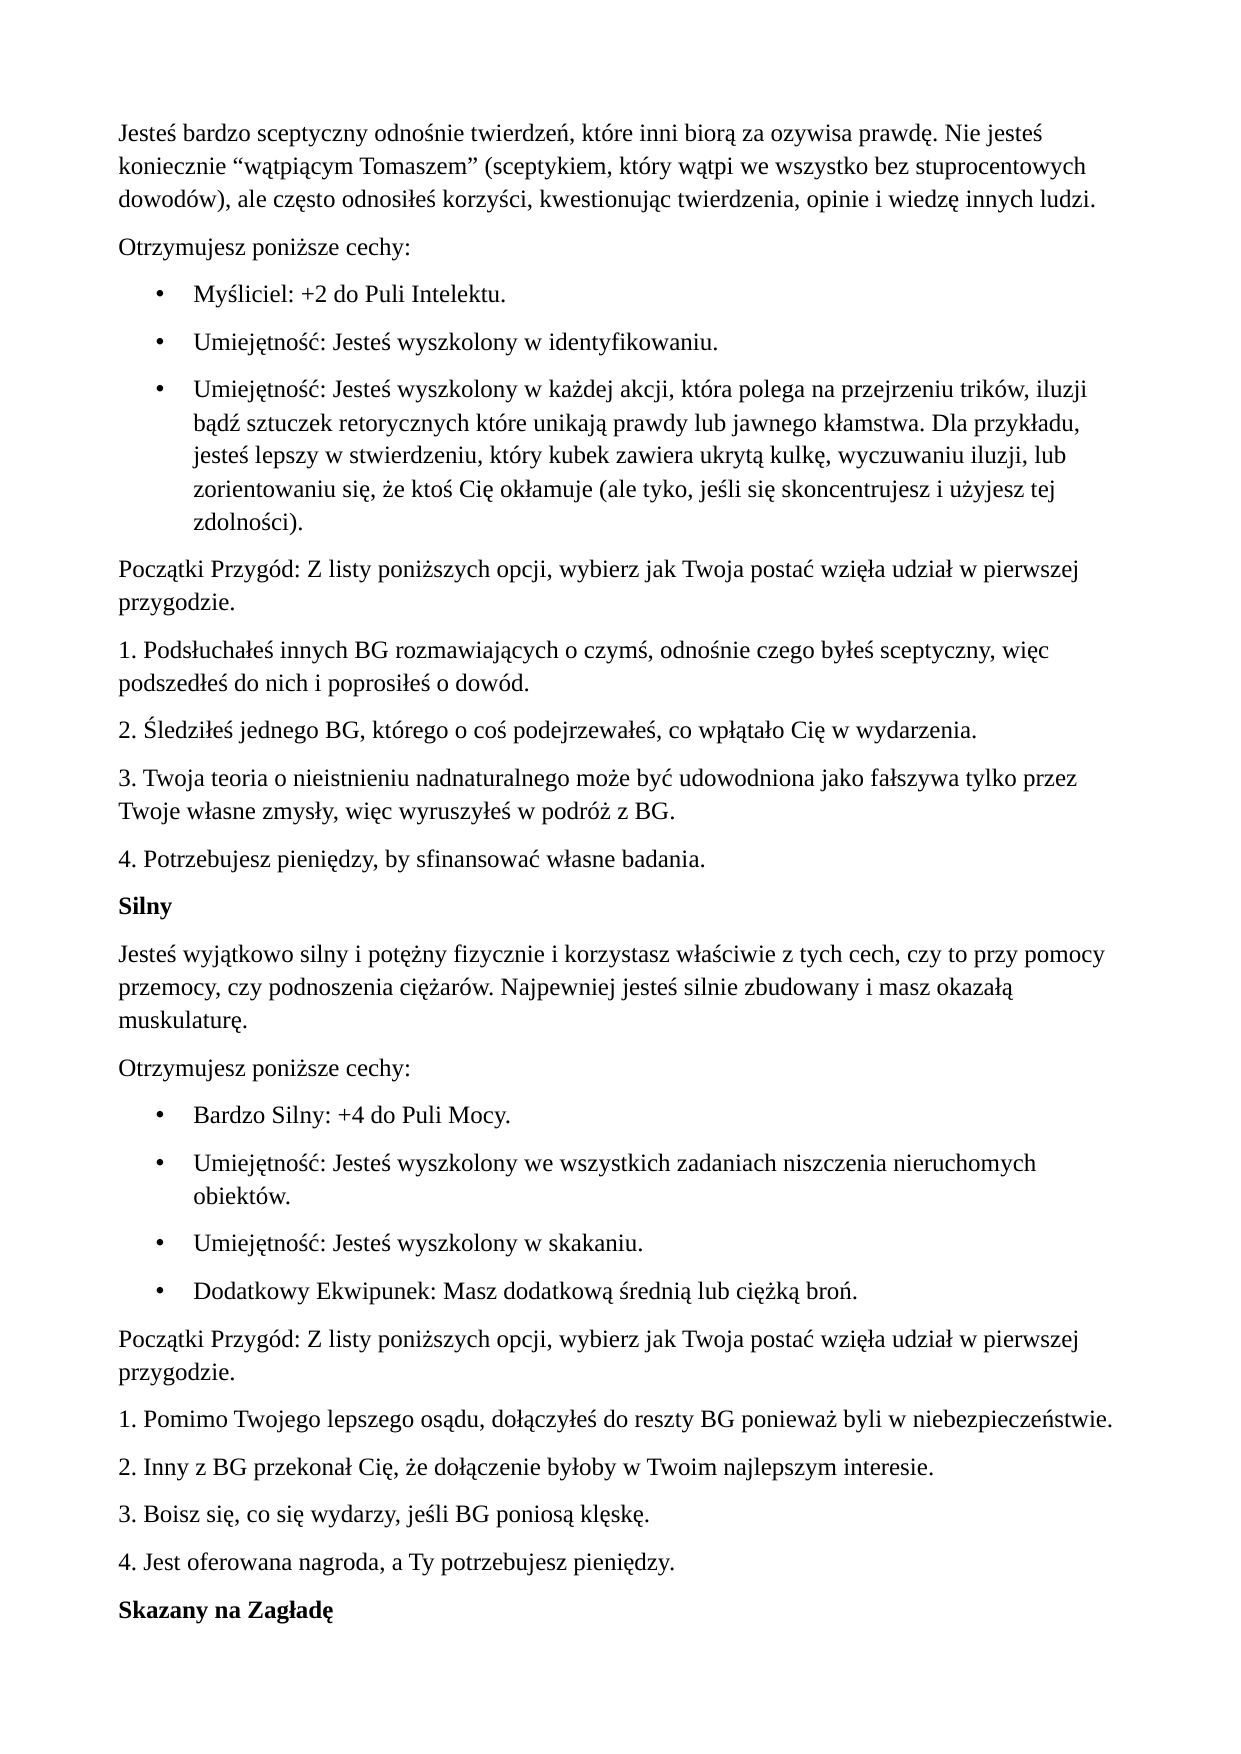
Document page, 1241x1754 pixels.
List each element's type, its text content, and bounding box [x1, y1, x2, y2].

list Umiejętność: Jesteś wyszkolony w skakaniu. [156, 1228, 1122, 1257]
text 3. Boisz się, co się wydarzy, jeśli BG poniosą klęskę. [118, 1499, 1122, 1528]
text Skazany na Zagładę [118, 1595, 1122, 1623]
list Myśliciel: +2 do Puli Intelektu. [156, 279, 1122, 308]
list Umiejętność: Jesteś wyszkolony we wszystkich zadaniach niszczenia nieruchomych obiektów. [156, 1148, 1122, 1209]
text 1. Pomimo Twojego lepszego osądu, dołączyłeś do reszty BG ponieważ byli w niebezpieczeństwie. [118, 1404, 1122, 1433]
text 3. Twoja teoria o nieistnieniu nadnaturalnego może być udowodniona jako fałszywa tylko przez Twoje własne zmysły, więc wyruszyłeś w podróż z BG. [118, 763, 1122, 825]
text 4. Potrzebujesz pieniędzy, by sfinansować własne badania. [118, 844, 1122, 872]
list Dodatkowy Ekwipunek: Masz dodatkową średnią lub ciężką broń. [156, 1276, 1122, 1305]
list Bardzo Silny: +4 do Puli Mocy. [156, 1100, 1122, 1129]
text 2. Inny z BG przekonał Cię, że dołączenie byłoby w Twoim najlepszym interesie. [118, 1452, 1122, 1481]
text 2. Śledziłeś jednego BG, którego o coś podejrzewałeś, co wpłątało Cię w wydarzenia. [118, 716, 1122, 744]
text 1. Podsłuchałeś innych BG rozmawiających o czymś, odnośnie czego byłeś sceptyczny, więc podszedłeś do nich i poprosiłeś o dowód. [118, 635, 1122, 697]
text Początki Przygód: Z listy poniższych opcji, wybierz jak Twoja postać wzięła udział w pierwszej przygodzie. [118, 554, 1122, 616]
text Początki Przygód: Z listy poniższych opcji, wybierz jak Twoja postać wzięła udział w pierwszej przygodzie. [118, 1324, 1122, 1385]
text Otrzymujesz poniższe cechy: [118, 232, 1122, 261]
list Umiejętność: Jesteś wyszkolony w identyfikowaniu. [156, 327, 1122, 356]
text 4. Jest oferowana nagroda, a Ty potrzebujesz pieniędzy. [118, 1547, 1122, 1576]
text Jesteś wyjątkowo silny i potężny fizycznie i korzystasz właściwie z tych cech, czy to przy pomocy przemocy, czy podnoszenia ciężarów. Najpewniej jesteś silnie zbudowany i masz okazałą muskulaturę. [118, 939, 1122, 1034]
text Otrzymujesz poniższe cechy: [118, 1053, 1122, 1081]
list Umiejętność: Jesteś wyszkolony w każdej akcji, która polega na przejrzeniu trików, iluzji bądź sztuczek retorycznych które unikają prawdy lub jawnego kłamstwa. Dla przykładu, jesteś lepszy w stwierdzeniu, który kubek zawiera ukrytą kulkę, wyczuwaniu iluzji, lub zorientowaniu się, że ktoś Cię okłamuje (ale tyko, jeśli się skoncentrujesz i użyjesz tej zdolności). [156, 374, 1122, 535]
text Jesteś bardzo sceptyczny odnośnie twierdzeń, które inni biorą za ozywisa prawdę. Nie jesteś koniecznie “wątpiącym Tomaszem” (sceptykiem, który wątpi we wszystko bez stuprocentowych dowodów), ale często odnosiłeś korzyści, kwestionując twierdzenia, opinie i wiedzę innych ludzi. [118, 118, 1122, 213]
text Silny [118, 891, 1122, 920]
